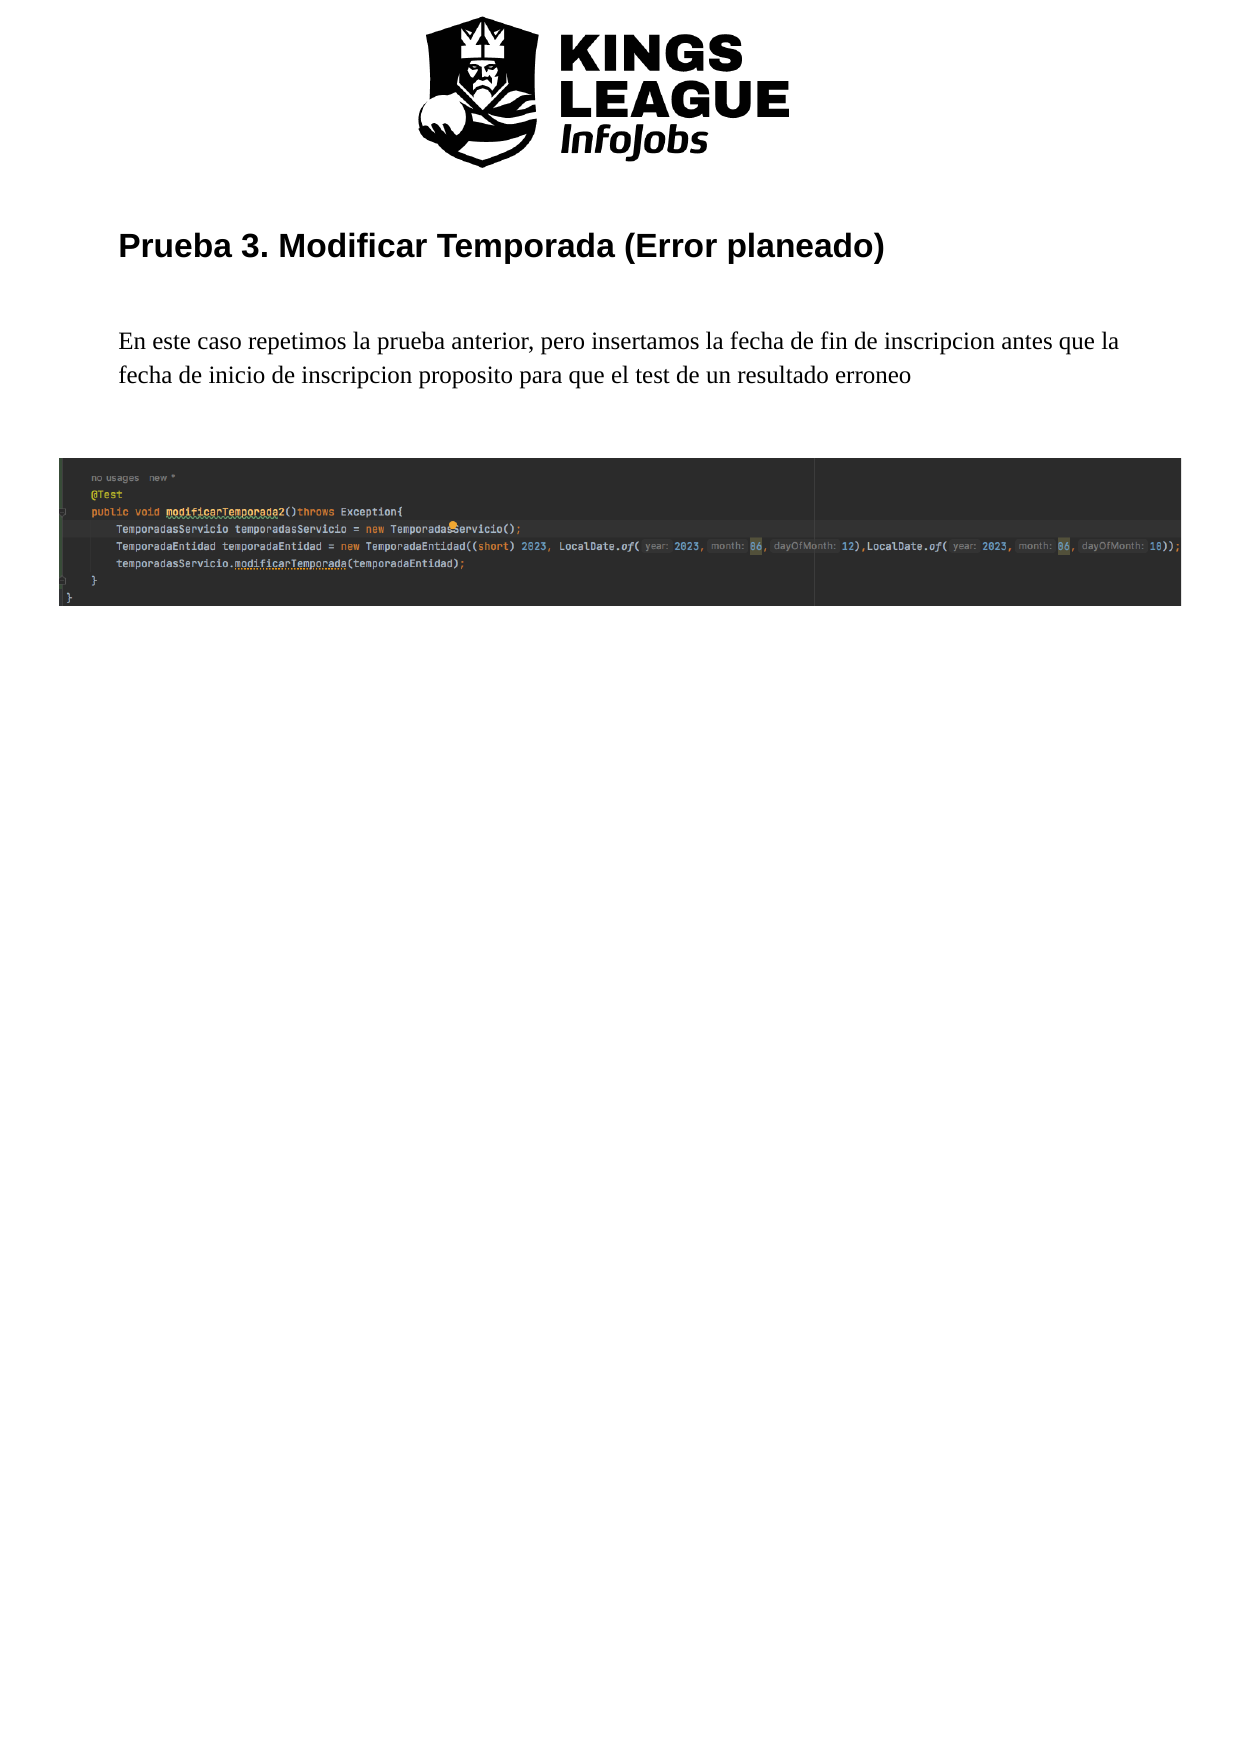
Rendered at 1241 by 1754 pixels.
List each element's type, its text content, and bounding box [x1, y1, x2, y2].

picture [418, 11, 823, 197]
subtitle Prueba 3. Modificar Temporada (Error planeado) [118, 226, 1122, 264]
text En este caso repetimos la prueba anterior, pero insertamos la fecha de fin de inscripcion antes que la fecha de inicio de inscripcion proposito para que el test de un resultado erroneo [118, 326, 1122, 389]
picture [59, 458, 1182, 606]
